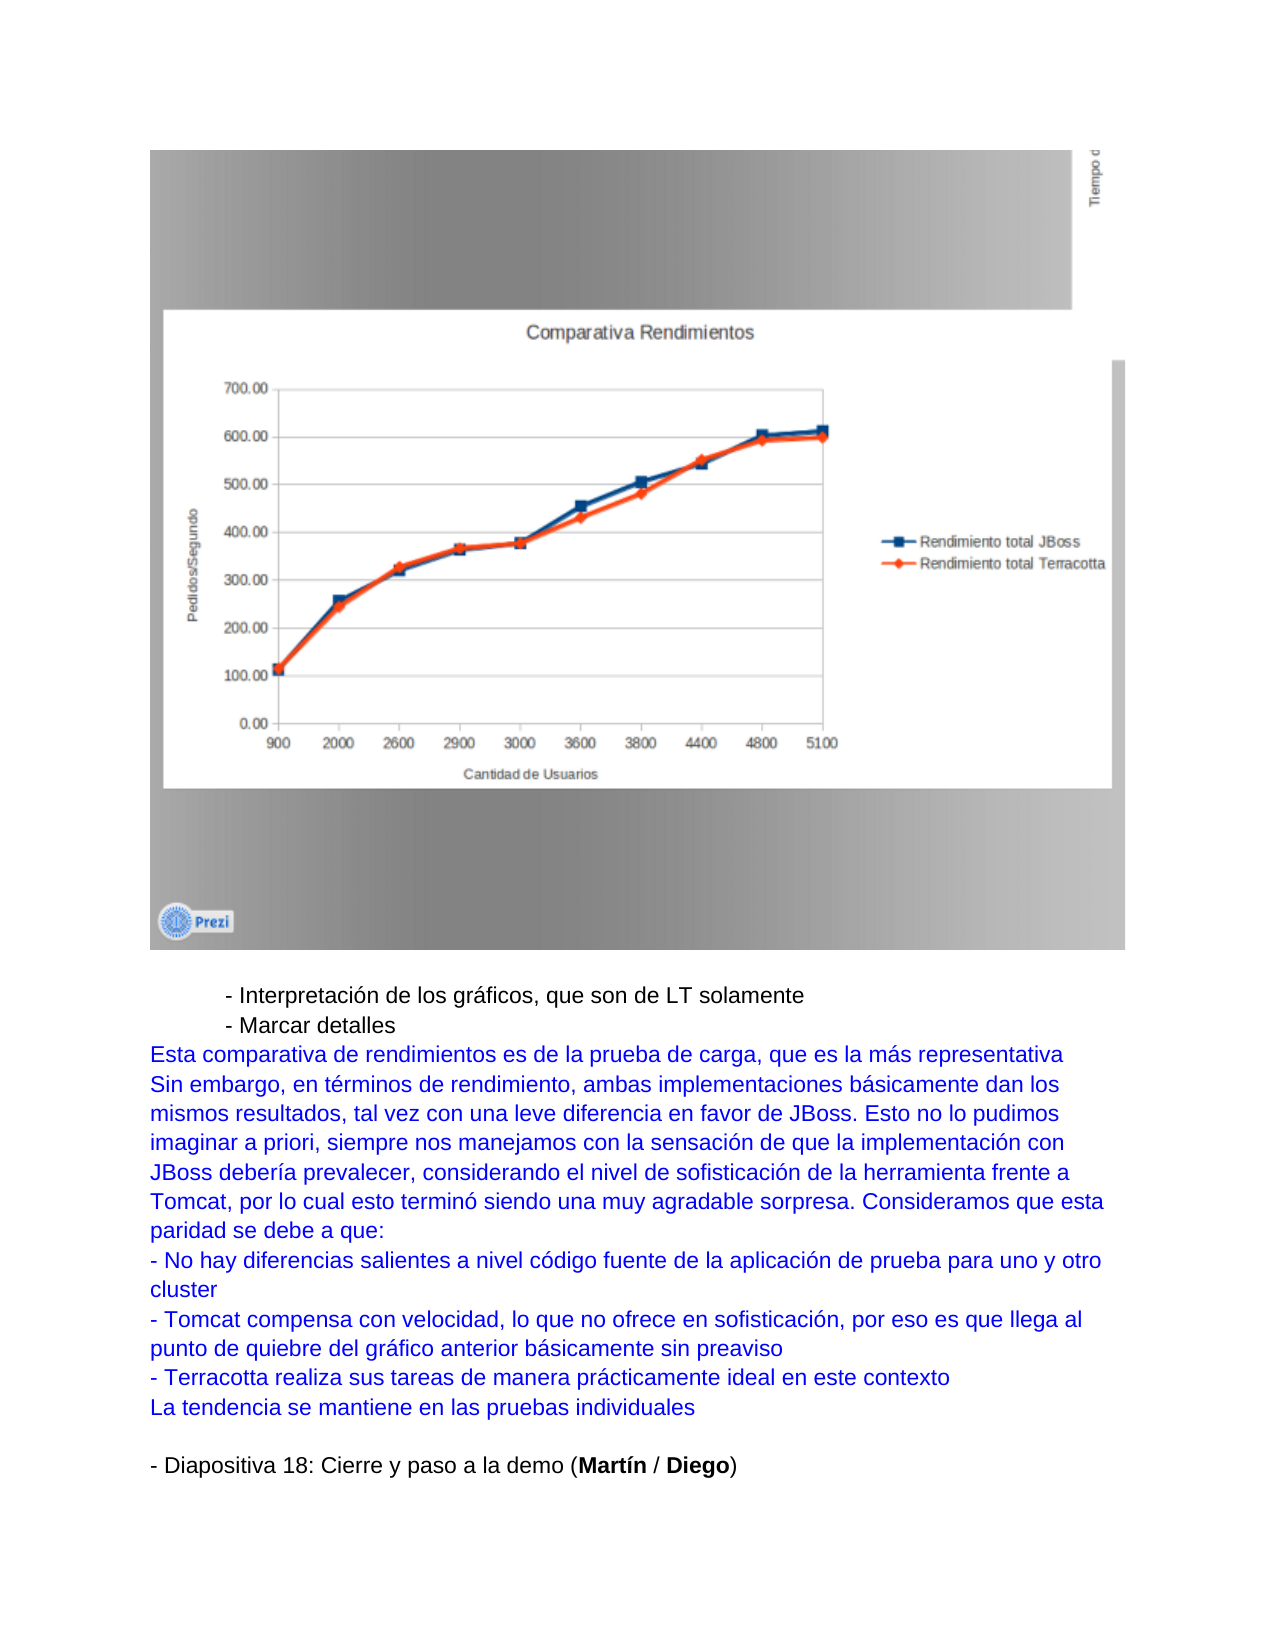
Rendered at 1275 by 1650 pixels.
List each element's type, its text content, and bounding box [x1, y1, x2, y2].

text - Tomcat compensa con velocidad, lo que no ofrece en sofisticación, por eso es que llega al punto de quiebre del gráfico anterior básicamente sin preaviso [150, 1306, 1125, 1361]
text Sin embargo, en términos de rendimiento, ambas implementaciones básicamente dan los mismos resultados, tal vez con una leve diferencia en favor de JBoss. Esto no lo pudimos imaginar a priori, siempre nos manejamos con la sensación de que la implementación con JBoss debería prevalecer, considerando el nivel de sofisticación de la herramienta frente a Tomcat, por lo cual esto terminó siendo una muy agradable sorpresa. Consideramos que esta paridad se debe a que: [150, 1071, 1125, 1244]
picture [150, 150, 1125, 950]
text - Diapositiva 18: Cierre y paso a la demo (Martín / Diego) [150, 1453, 1125, 1479]
text La tendencia se mantiene en las pruebas individuales [150, 1394, 1125, 1420]
text Esta comparativa de rendimientos es de la prueba de carga, que es la más representativa [150, 1042, 1125, 1067]
text - Interpretación de los gráficos, que son de LT solamente [150, 983, 1125, 1009]
text - Terracotta realiza sus tareas de manera prácticamente ideal en este contexto [150, 1365, 1125, 1391]
text - No hay diferencias salientes a nivel código fuente de la aplicación de prueba para uno y otro cluster [150, 1247, 1125, 1302]
text - Marcar detalles [150, 1012, 1125, 1038]
